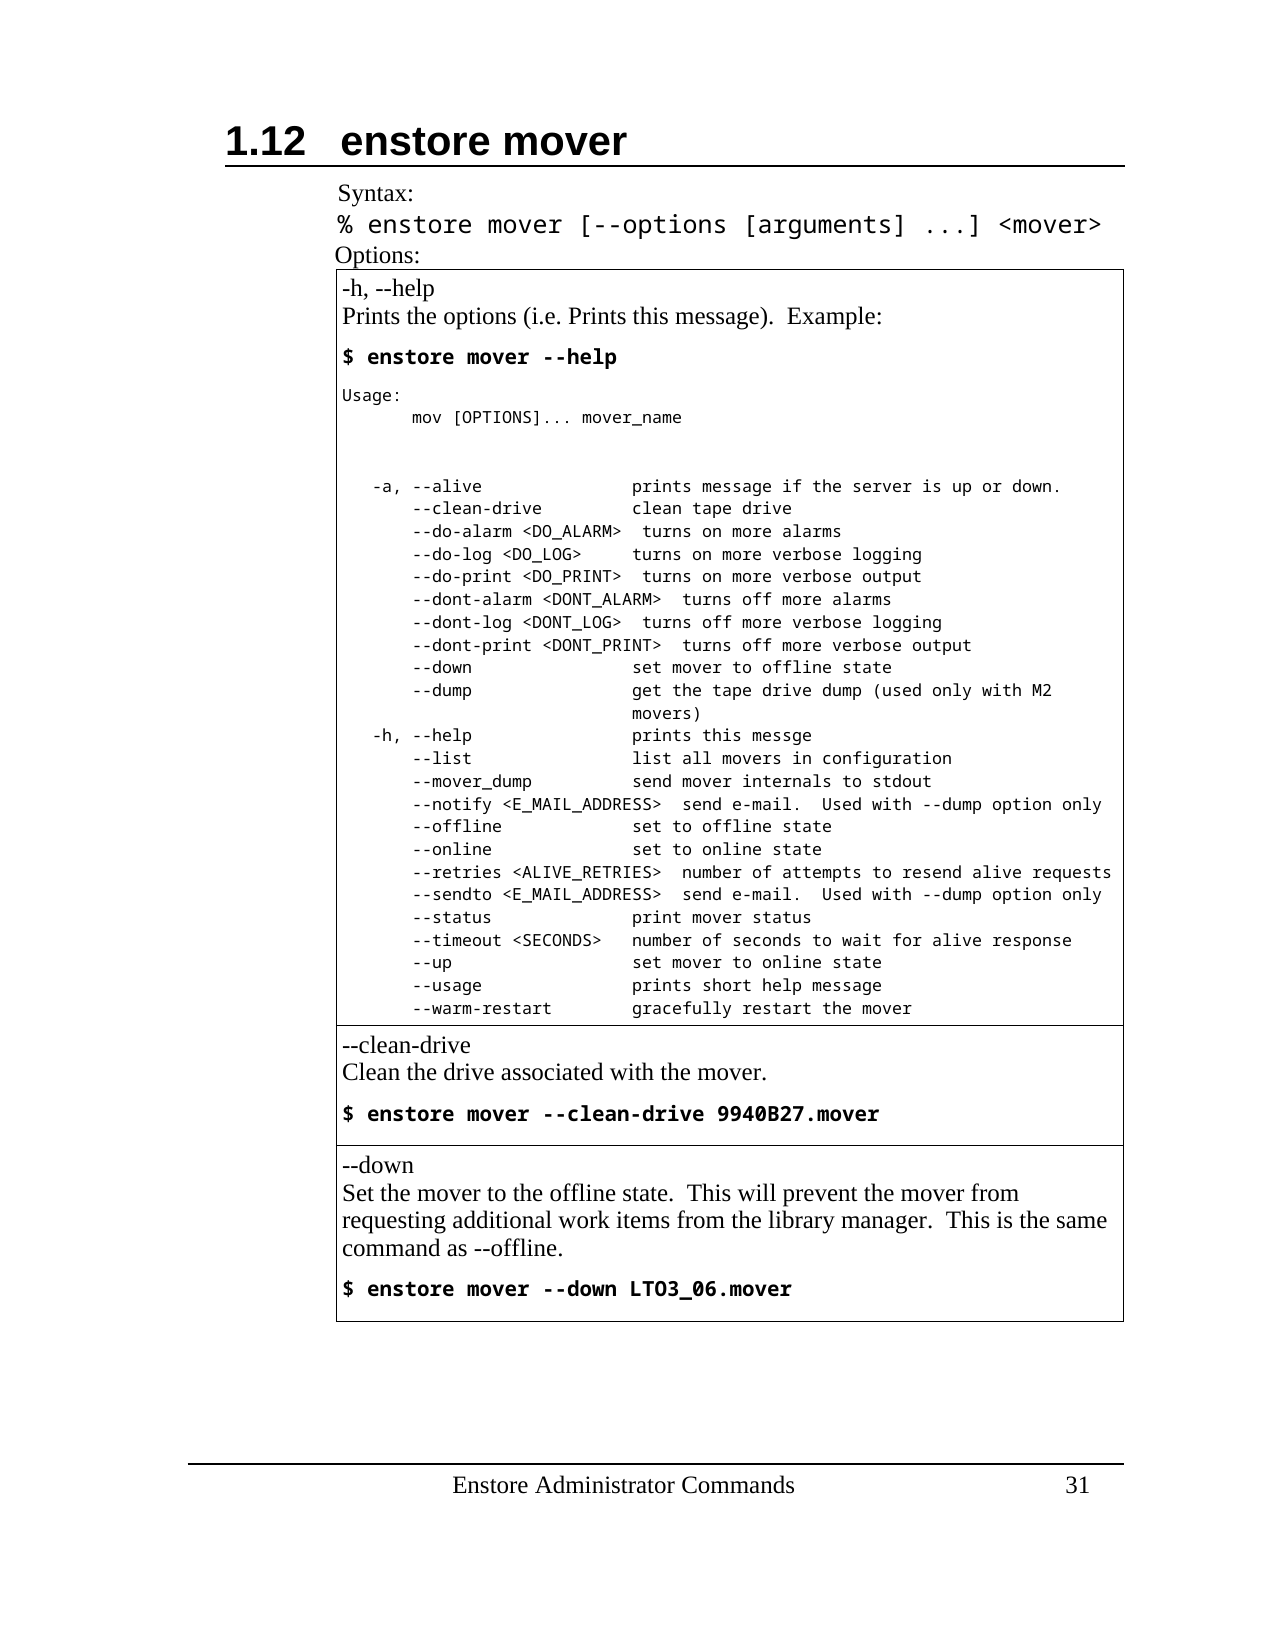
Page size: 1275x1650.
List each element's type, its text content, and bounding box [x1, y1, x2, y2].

text Options: [334, 241, 1125, 269]
table_header -h, --help Prints the options (i.e. Prints this message). Example: $ enstore mover --help Usage: mov [OPTIONS]... mover_name -a, --alive prints message if the server is up or down. --clean-drive clean tape drive --do-alarm <DO_ALARM> turns on more alarms --do-log <DO_LOG> turns on more verbose logging --do-print <DO_PRINT> turns on more verbose output --dont-alarm <DONT_ALARM> turns off more alarms --dont-log <DONT_LOG> turns off more verbose logging --dont-print <DONT_PRINT> turns off more verbose output --down set mover to offline state --dump get the tape drive dump (used only with M2 movers) -h, --help prints this messge --list list all movers in configuration --mover_dump send mover internals to stdout --notify <E_MAIL_ADDRESS> send e-mail. Used with --dump option only --offline set to offline state --online set to online state --retries <ALIVE_RETRIES> number of attempts to resend alive requests --sendto <E_MAIL_ADDRESS> send e-mail. Used with --dump option only --status print mover status --timeout <SECONDS> number of seconds to wait for alive response --up set mover to online state --usage prints short help message --warm-restart gracefully restart the mover [337, 270, 1123, 1025]
text % enstore mover [--options [arguments] ...] <mover> [337, 207, 1125, 241]
table_cell --clean-drive Clean the drive associated with the mover. $ enstore mover --clean-drive 9940B27.mover [337, 1026, 1123, 1145]
table_cell --down Set the mover to the offline state. This will prevent the mover from requesting additional work items from the library manager. This is the same command as ‑‑offline. $ enstore mover --down LTO3_06.mover [337, 1146, 1123, 1321]
subtitle enstore mover [225, 118, 1125, 165]
text Syntax: [337, 179, 1125, 207]
